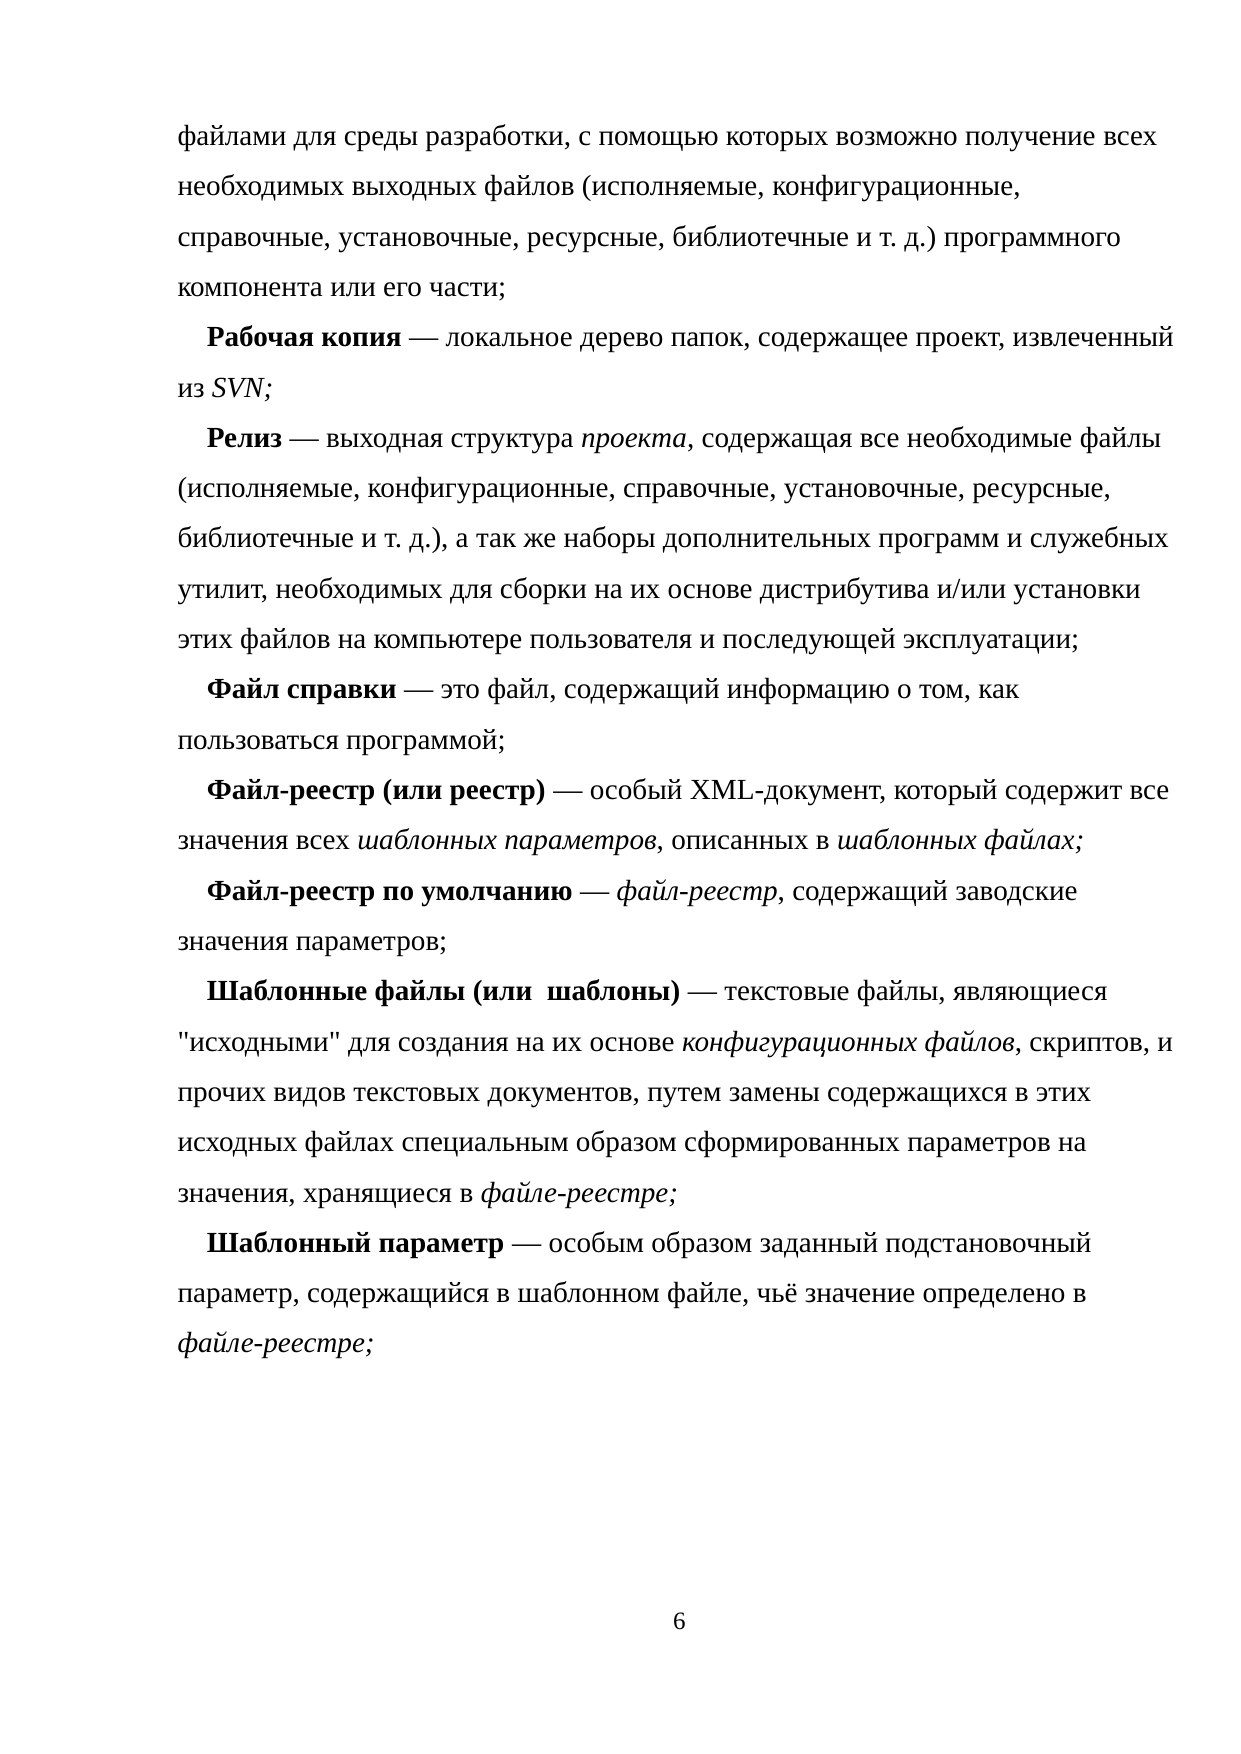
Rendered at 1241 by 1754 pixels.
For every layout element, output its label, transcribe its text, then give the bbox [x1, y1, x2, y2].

text Рабочая копия — локальное дерево папок, содержащее проект, извлеченный из SVN; [177, 319, 1181, 403]
text Шаблонные файлы (или шаблоны) — текстовые файлы, являющиеся "исходными" для создания на их основе конфигурационных файлов, скриптов, и прочих видов текстовых документов, путем замены содержащихся в этих исходных файлах специальным образом сформированных параметров на значения, хранящиеся в файле-реестре; [177, 973, 1181, 1208]
text Файл-реестр (или реестр) — особый XML-документ, который содержит все значения всех шаблонных параметров, описанных в шаблонных файлах; [177, 772, 1181, 856]
text Релиз — выходная структура проекта, содержащая все необходимые файлы (исполняемые, конфигурационные, справочные, установочные, ресурсные, библиотечные и т. д.), а так же наборы дополнительных программ и служебных утилит, необходимых для сборки на их основе дистрибутива и/или установки этих файлов на компьютере пользователя и последующей эксплуатации; [177, 420, 1181, 655]
text Файл-реестр по умолчанию — файл-реестр, содержащий заводские значения параметров; [177, 873, 1181, 957]
text Шаблонный параметр — особым образом заданный подстановочный параметр, содержащийся в шаблонном файле, чьё значение определено в файле-реестре; [177, 1225, 1181, 1359]
text Файл справки — это файл, содержащий информацию о том, как пользоваться программой; [177, 672, 1181, 755]
text файлами для среды разработки, с помощью которых возможно получение всех необходимых выходных файлов (исполняемые, конфигурационные, справочные, установочные, ресурсные, библиотечные и т. д.) программного компонента или его части; [177, 118, 1181, 303]
